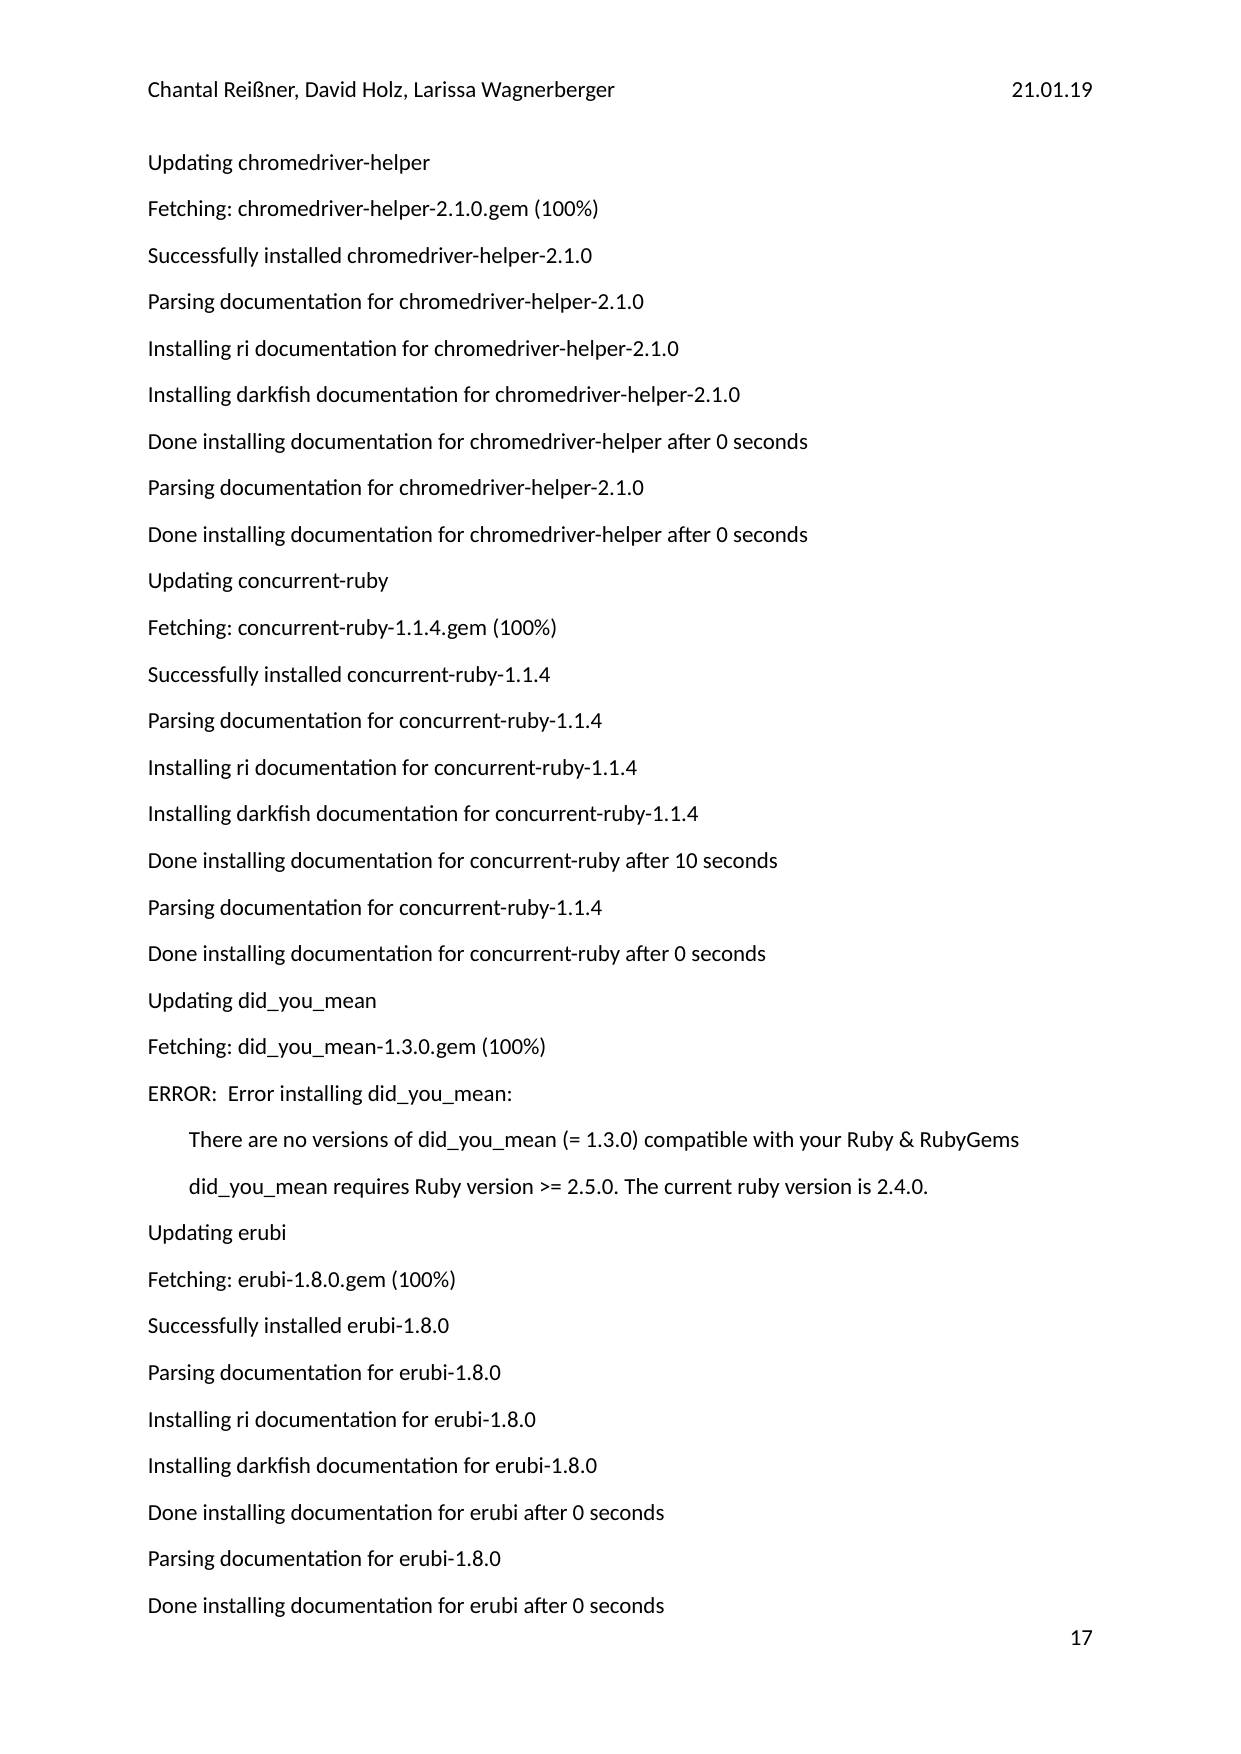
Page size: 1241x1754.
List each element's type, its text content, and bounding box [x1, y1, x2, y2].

text Installing darkfish documentation for concurrent-ruby-1.1.4 [148, 799, 1093, 827]
text Done installing documentation for chromedriver-helper after 0 seconds [148, 520, 1093, 548]
text Done installing documentation for concurrent-ruby after 10 seconds [148, 846, 1093, 874]
text There are no versions of did_you_mean (= 1.3.0) compatible with your Ruby & RubyGems [148, 1125, 1093, 1153]
text Parsing documentation for concurrent-ruby-1.1.4 [148, 893, 1093, 921]
text Fetching: concurrent-ruby-1.1.4.gem (100%) [148, 613, 1093, 641]
text ERROR: Error installing did_you_mean: [148, 1079, 1093, 1107]
text Fetching: did_you_mean-1.3.0.gem (100%) [148, 1032, 1093, 1060]
text Done installing documentation for erubi after 0 seconds [148, 1498, 1093, 1526]
text Parsing documentation for erubi-1.8.0 [148, 1358, 1093, 1386]
text Fetching: erubi-1.8.0.gem (100%) [148, 1265, 1093, 1293]
text Installing ri documentation for concurrent-ruby-1.1.4 [148, 753, 1093, 781]
text Successfully installed chromedriver-helper-2.1.0 [148, 241, 1093, 269]
text Updating erubi [148, 1218, 1093, 1247]
text Updating chromedriver-helper [148, 148, 1093, 176]
text Updating concurrent-ruby [148, 567, 1093, 595]
text Done installing documentation for chromedriver-helper after 0 seconds [148, 427, 1093, 455]
text Installing ri documentation for erubi-1.8.0 [148, 1405, 1093, 1433]
text Parsing documentation for chromedriver-helper-2.1.0 [148, 473, 1093, 502]
text Successfully installed concurrent-ruby-1.1.4 [148, 660, 1093, 688]
text Done installing documentation for concurrent-ruby after 0 seconds [148, 939, 1093, 967]
text Installing darkfish documentation for erubi-1.8.0 [148, 1451, 1093, 1479]
text Installing ri documentation for chromedriver-helper-2.1.0 [148, 334, 1093, 362]
text Installing darkfish documentation for chromedriver-helper-2.1.0 [148, 380, 1093, 408]
text Done installing documentation for erubi after 0 seconds [148, 1591, 1093, 1619]
text Updating did_you_mean [148, 986, 1093, 1014]
text Successfully installed erubi-1.8.0 [148, 1312, 1093, 1340]
text Parsing documentation for concurrent-ruby-1.1.4 [148, 706, 1093, 734]
text Parsing documentation for chromedriver-helper-2.1.0 [148, 287, 1093, 315]
text Fetching: chromedriver-helper-2.1.0.gem (100%) [148, 194, 1093, 222]
text did_you_mean requires Ruby version >= 2.5.0. The current ruby version is 2.4.0. [148, 1172, 1093, 1200]
text Parsing documentation for erubi-1.8.0 [148, 1544, 1093, 1572]
